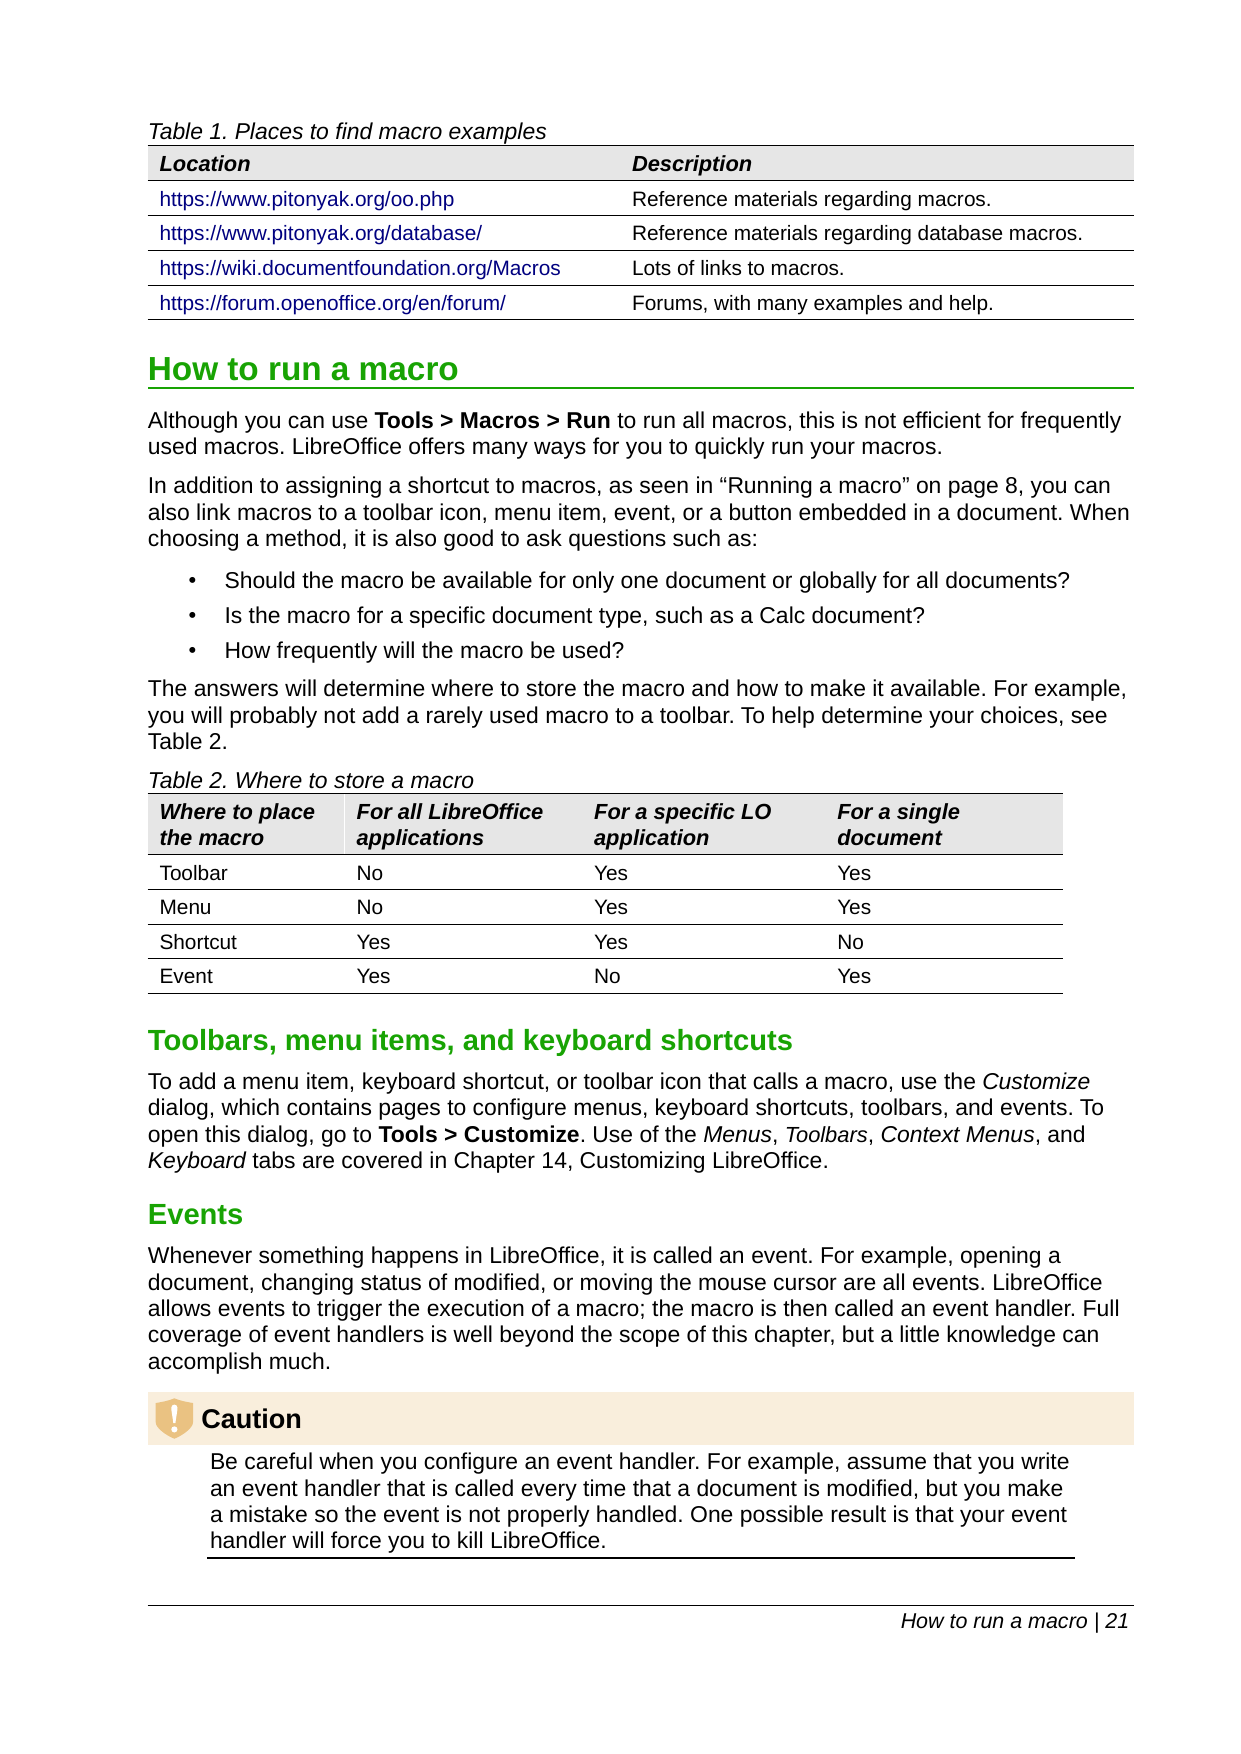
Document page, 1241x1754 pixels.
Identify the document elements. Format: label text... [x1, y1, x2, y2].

table_cell https://wiki.documentfoundation.org/Macros [148, 251, 620, 284]
table_header Location [148, 146, 620, 180]
table_cell Yes [825, 890, 1063, 924]
table_cell Yes [582, 855, 825, 889]
table_cell Reference materials regarding database macros. [620, 216, 1134, 250]
table_cell Menu [148, 890, 344, 924]
table_cell No [825, 925, 1063, 958]
text Table 2. Where to store a macro [148, 767, 1134, 793]
subtitle How to run a macro [148, 349, 1134, 387]
table_cell https://www.pitonyak.org/database/ [148, 216, 620, 250]
table_cell https://forum.openoffice.org/en/forum/ [148, 286, 620, 319]
table_cell No [582, 959, 825, 993]
table_header For all LibreOffice applications [345, 794, 582, 854]
subtitle Events [148, 1197, 1134, 1231]
table_cell Toolbar [148, 855, 344, 889]
list Is the macro for a specific document type, such as a Calc document? [185, 599, 1134, 628]
table_cell Shortcut [148, 925, 344, 958]
text Be careful when you configure an event handler. For example, assume that you write an event handler that is called every time that a document is modified, but you make a mistake so the event is not properly handled. One possible result is that your event handler will force you to kill LibreOffice. [207, 1445, 1075, 1557]
table_cell No [345, 855, 582, 889]
text Table 1. Places to find macro examples [148, 118, 1134, 144]
table_cell Yes [345, 959, 582, 993]
list In addition to assigning a shortcut to macros, as seen in “Running a macro” on page 8, you can also link macros to a toolbar icon, menu item, event, or a button embedded in a document. When choosing a method, it is also good to ask questions such as: [148, 472, 1134, 551]
table_cell Event [148, 959, 344, 993]
table_header Where to place the macro [148, 794, 344, 854]
table_cell Lots of links to macros. [620, 251, 1134, 284]
table_cell No [345, 890, 582, 924]
table_header For a specific LO application [582, 794, 825, 854]
list Should the macro be available for only one document or globally for all documents? [185, 564, 1134, 593]
list How frequently will the macro be used? [185, 634, 1134, 666]
table_cell Yes [582, 890, 825, 924]
table_cell Forums, with many examples and help. [620, 286, 1134, 319]
table_cell Yes [825, 959, 1063, 993]
list Although you can use Tools > Macros > Run to run all macros, this is not efficient for frequently used macros. LibreOffice offers many ways for you to quickly run your macros. [148, 407, 1134, 460]
table_cell Yes [345, 925, 582, 958]
text Whenever something happens in LibreOffice, it is called an event. For example, opening a document, changing status of modified, or moving the mouse cursor are all events. LibreOffice allows events to trigger the execution of a macro; the macro is then called an event handler. Full coverage of event handlers is well beyond the scope of this chapter, but a little knowledge can accomplish much. [148, 1242, 1134, 1374]
subtitle Caution [148, 1392, 1134, 1445]
table_header For a single document [825, 794, 1063, 854]
subtitle Toolbars, menu items, and keyboard shortcuts [148, 1023, 1134, 1056]
table_cell Yes [825, 855, 1063, 889]
table_cell Yes [582, 925, 825, 958]
table_cell https://www.pitonyak.org/oo.php [148, 181, 620, 215]
table_header Description [620, 146, 1134, 180]
table_cell Reference materials regarding macros. [620, 181, 1134, 215]
text The answers will determine where to store the macro and how to make it available. For example, you will probably not add a rarely used macro to a toolbar. To help determine your choices, see Table 2. [148, 675, 1134, 754]
text To add a menu item, keyboard shortcut, or toolbar icon that calls a macro, use the Customize dialog, which contains pages to configure menus, keyboard shortcuts, toolbars, and events. To open this dialog, go to Tools > Customize. Use of the Menus, Toolbars, Context Menus, and Keyboard tabs are covered in Chapter 14, Customizing LibreOffice. [148, 1068, 1134, 1173]
